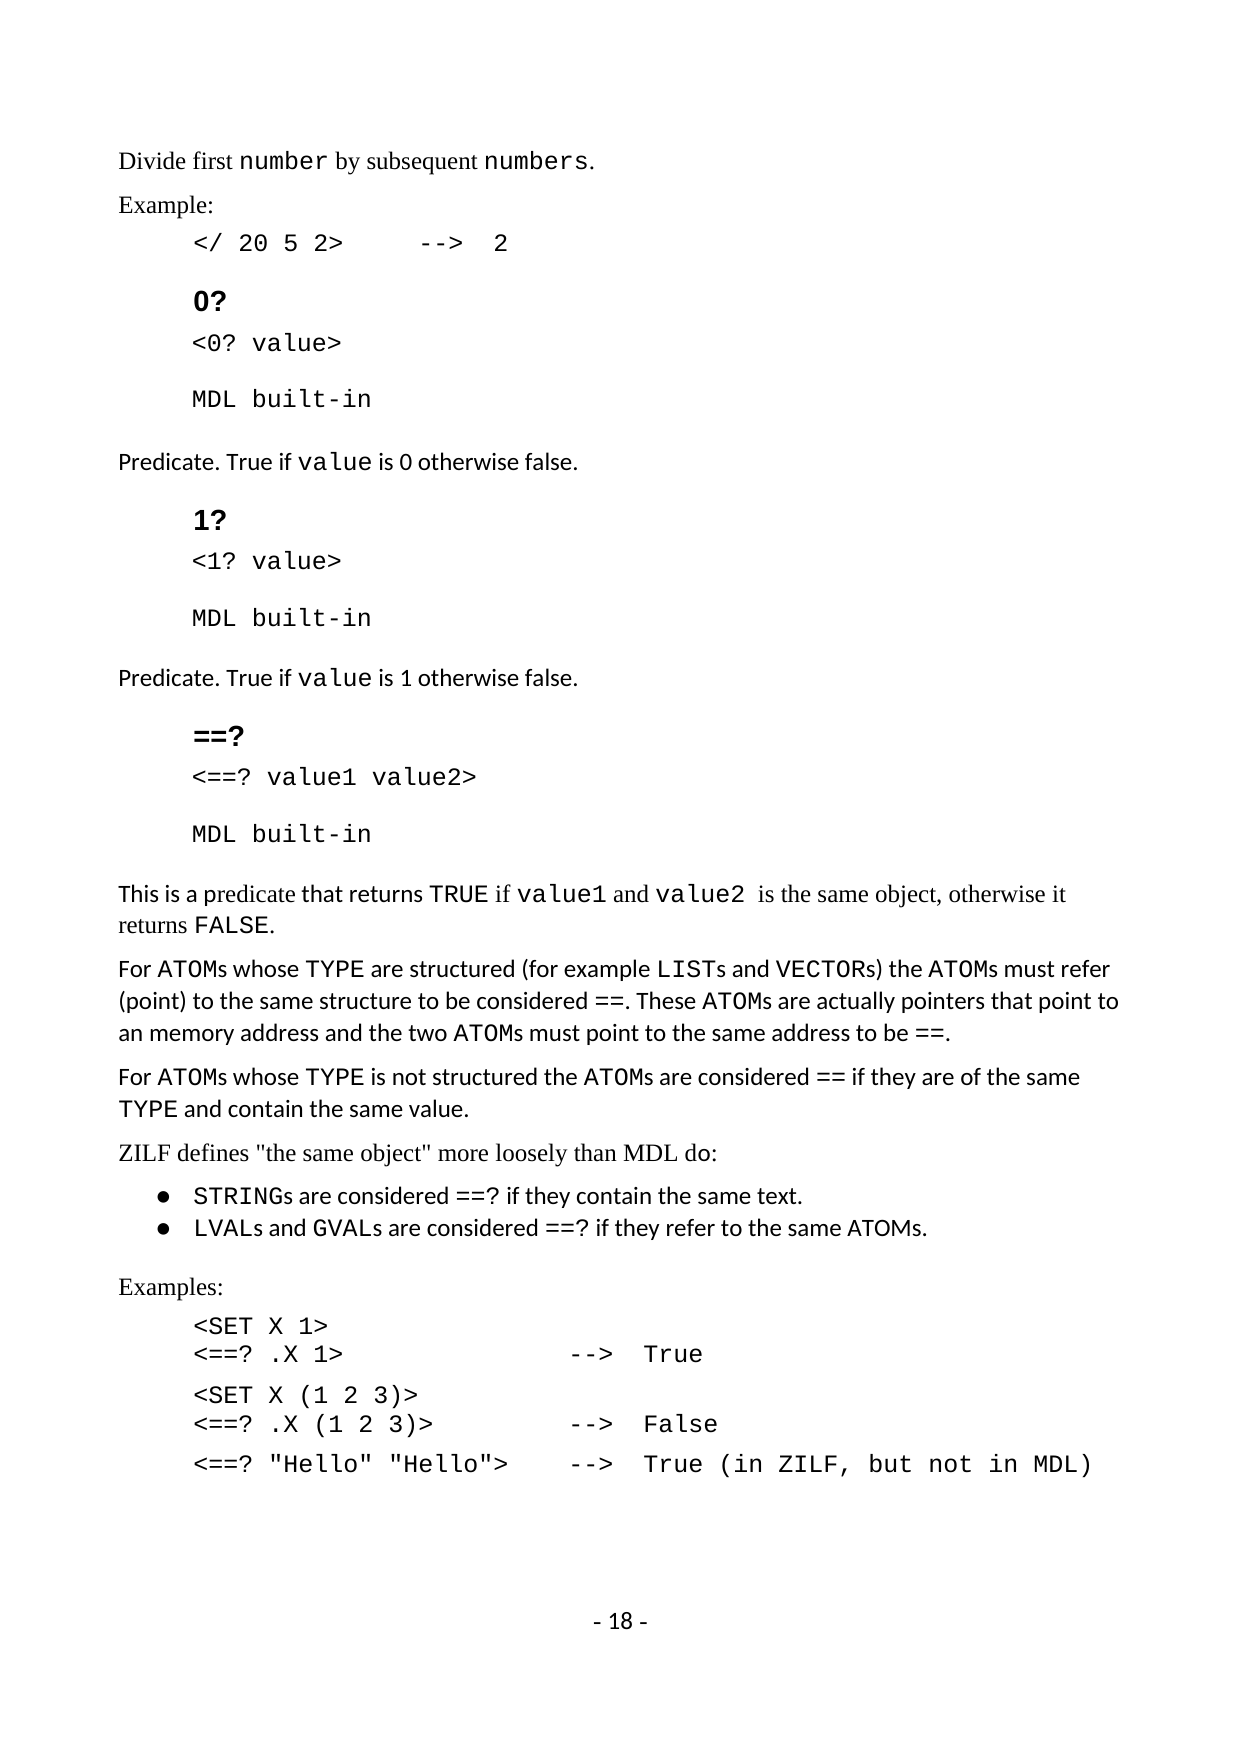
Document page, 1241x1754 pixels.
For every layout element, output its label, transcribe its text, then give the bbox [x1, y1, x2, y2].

text <SET X (1 2 3)> <==? .X (1 2 3)> --> False [118, 1383, 1122, 1439]
text MDL built-in [192, 822, 1122, 850]
subtitle ==? [118, 719, 1122, 752]
text For ATOMs whose TYPE is not structured the ATOMs are considered == if they are of the same TYPE and contain the same value. [118, 1061, 1122, 1125]
text Predicate. True if value is 0 otherwise false. [118, 446, 1122, 478]
text <1? value> [192, 549, 1122, 577]
text MDL built-in [192, 605, 1122, 634]
text <SET X 1> <==? .X 1> --> True [118, 1314, 1122, 1370]
text For ATOMs whose TYPE are structured (for example LISTs and VECTORs) the ATOMs must refer (point) to the same structure to be considered ==. These ATOMs are actually pointers that point to an memory address and the two ATOMs must point to the same address to be ==. [118, 953, 1122, 1049]
list LVALs and GVALs are considered ==? if they refer to the same ATOMs. [156, 1212, 1122, 1244]
text Divide first number by subsequent numbers. [118, 146, 1122, 177]
subtitle 1? [118, 503, 1122, 536]
text ZILF defines "the same object" more loosely than MDL do: [118, 1137, 1122, 1168]
text <==? "Hello" "Hello"> --> True (in ZILF, but not in MDL) [118, 1452, 1122, 1480]
text MDL built-in [192, 387, 1122, 446]
text <0? value> [192, 330, 1122, 359]
text </ 20 5 2> --> 2 [118, 231, 1122, 259]
text Example: [118, 190, 1122, 218]
text <==? value1 value2> [192, 765, 1122, 793]
list STRINGs are considered ==? if they contain the same text. [156, 1180, 1122, 1212]
subtitle 0? [118, 284, 1122, 318]
text This is a predicate that returns TRUE if value1 and value2 is the same object, otherwise it returns FALSE. [118, 878, 1122, 941]
text Examples: [118, 1272, 1122, 1301]
text Predicate. True if value is 1 otherwise false. [118, 662, 1122, 694]
